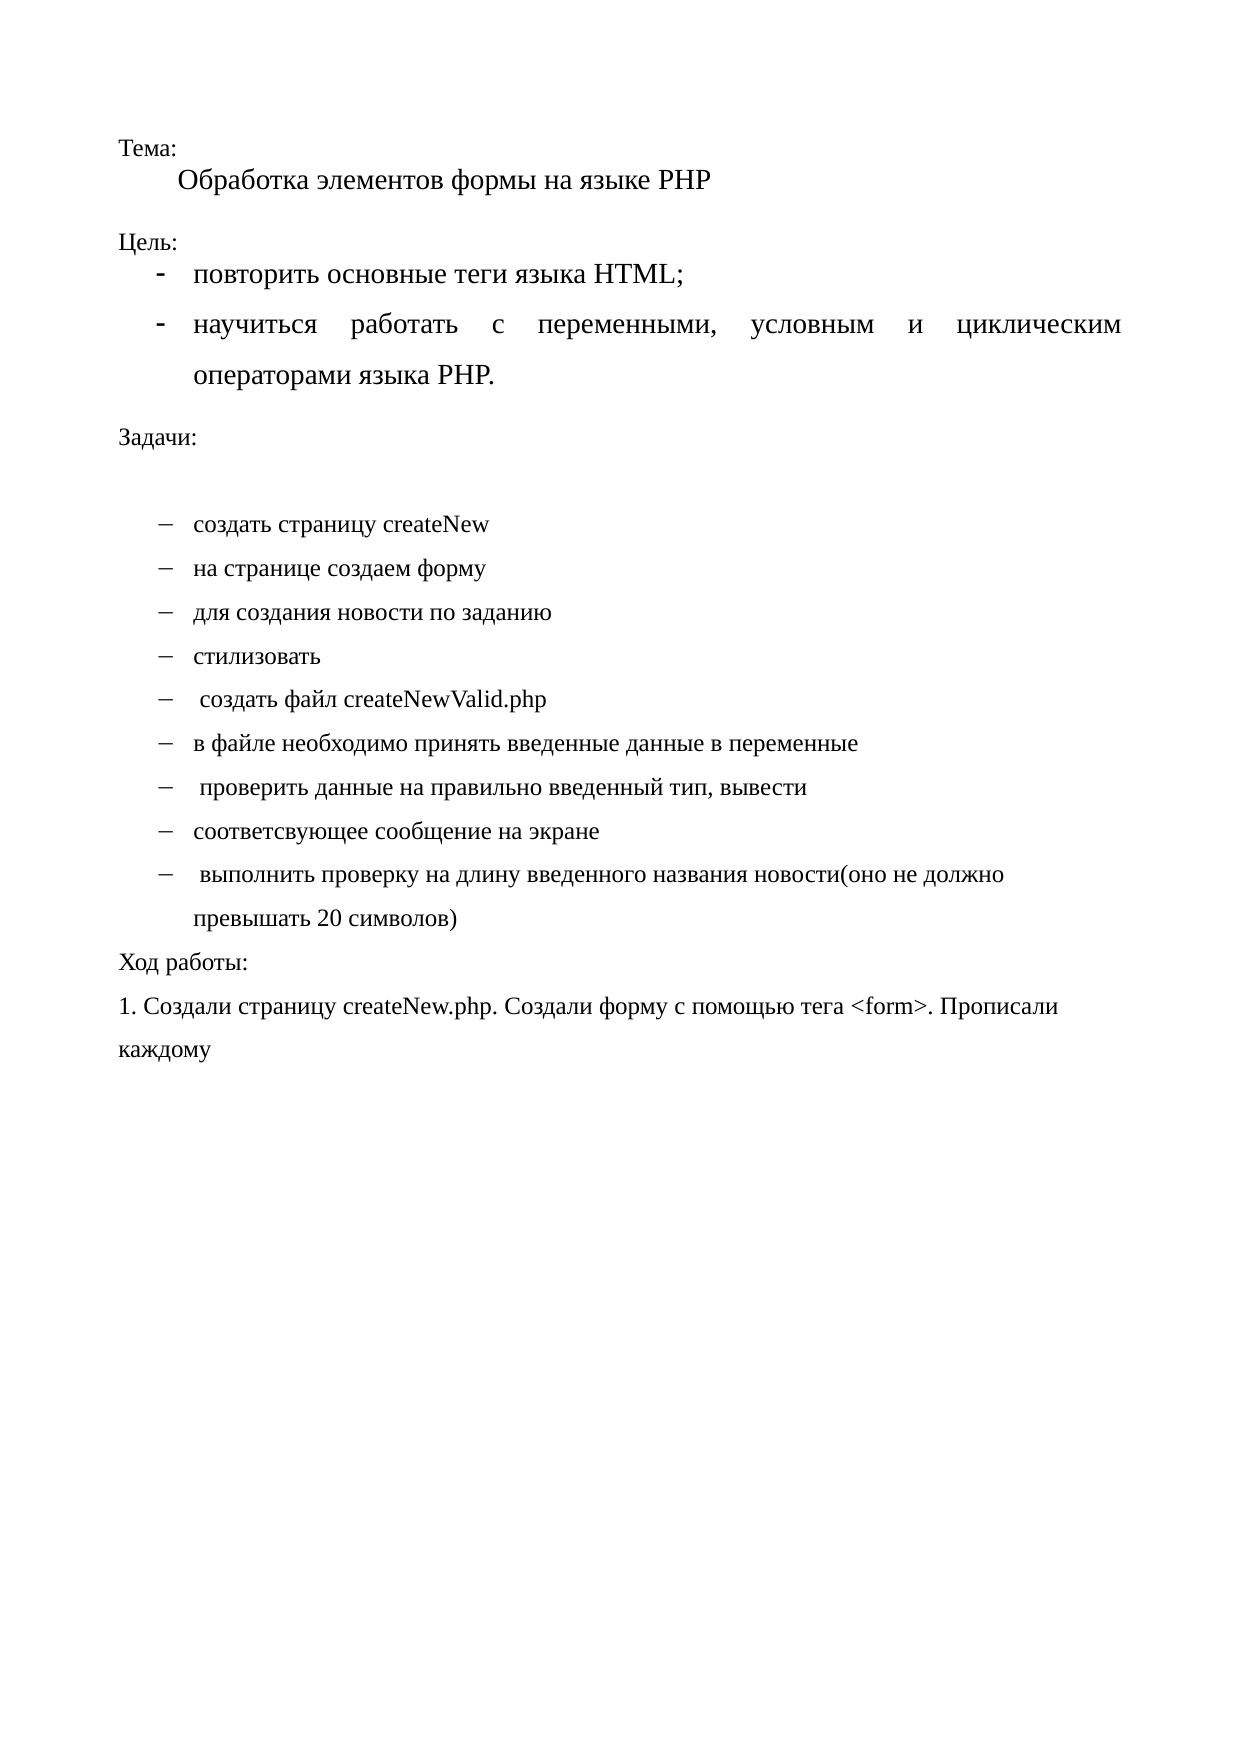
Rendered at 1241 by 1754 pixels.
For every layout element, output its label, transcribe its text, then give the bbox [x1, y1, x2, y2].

list выполнить проверку на длину введенного названия новости(оно не должно превышать 20 символов) [156, 844, 1122, 932]
list на странице создаем форму [156, 538, 1122, 582]
list создать страницу createNew [156, 494, 1122, 538]
list соответсвующее сообщение на экране [156, 801, 1122, 844]
text Ход работы: 1. Создали страницу createNew.php. Создали форму с помощью тега <form>. Прописали каждому [118, 932, 1122, 1063]
list создать файл createNewValid.php [156, 669, 1122, 713]
list для создания новости по заданию [156, 582, 1122, 626]
text Цель: [118, 212, 1122, 256]
text Обработка элементов формы на языке PHP [118, 162, 1122, 195]
list стилизовать [156, 626, 1122, 669]
list повторить основные теги языка HTML; [156, 256, 1122, 289]
text Задачи: [118, 407, 1122, 451]
list научиться работать с переменными, условным и циклическим операторами языка PHP. [156, 306, 1122, 390]
text Тема: [118, 118, 1122, 162]
list проверить данные на правильно введенный тип, вывести [156, 757, 1122, 801]
list в файле необходимо принять введенные данные в переменные [156, 713, 1122, 757]
